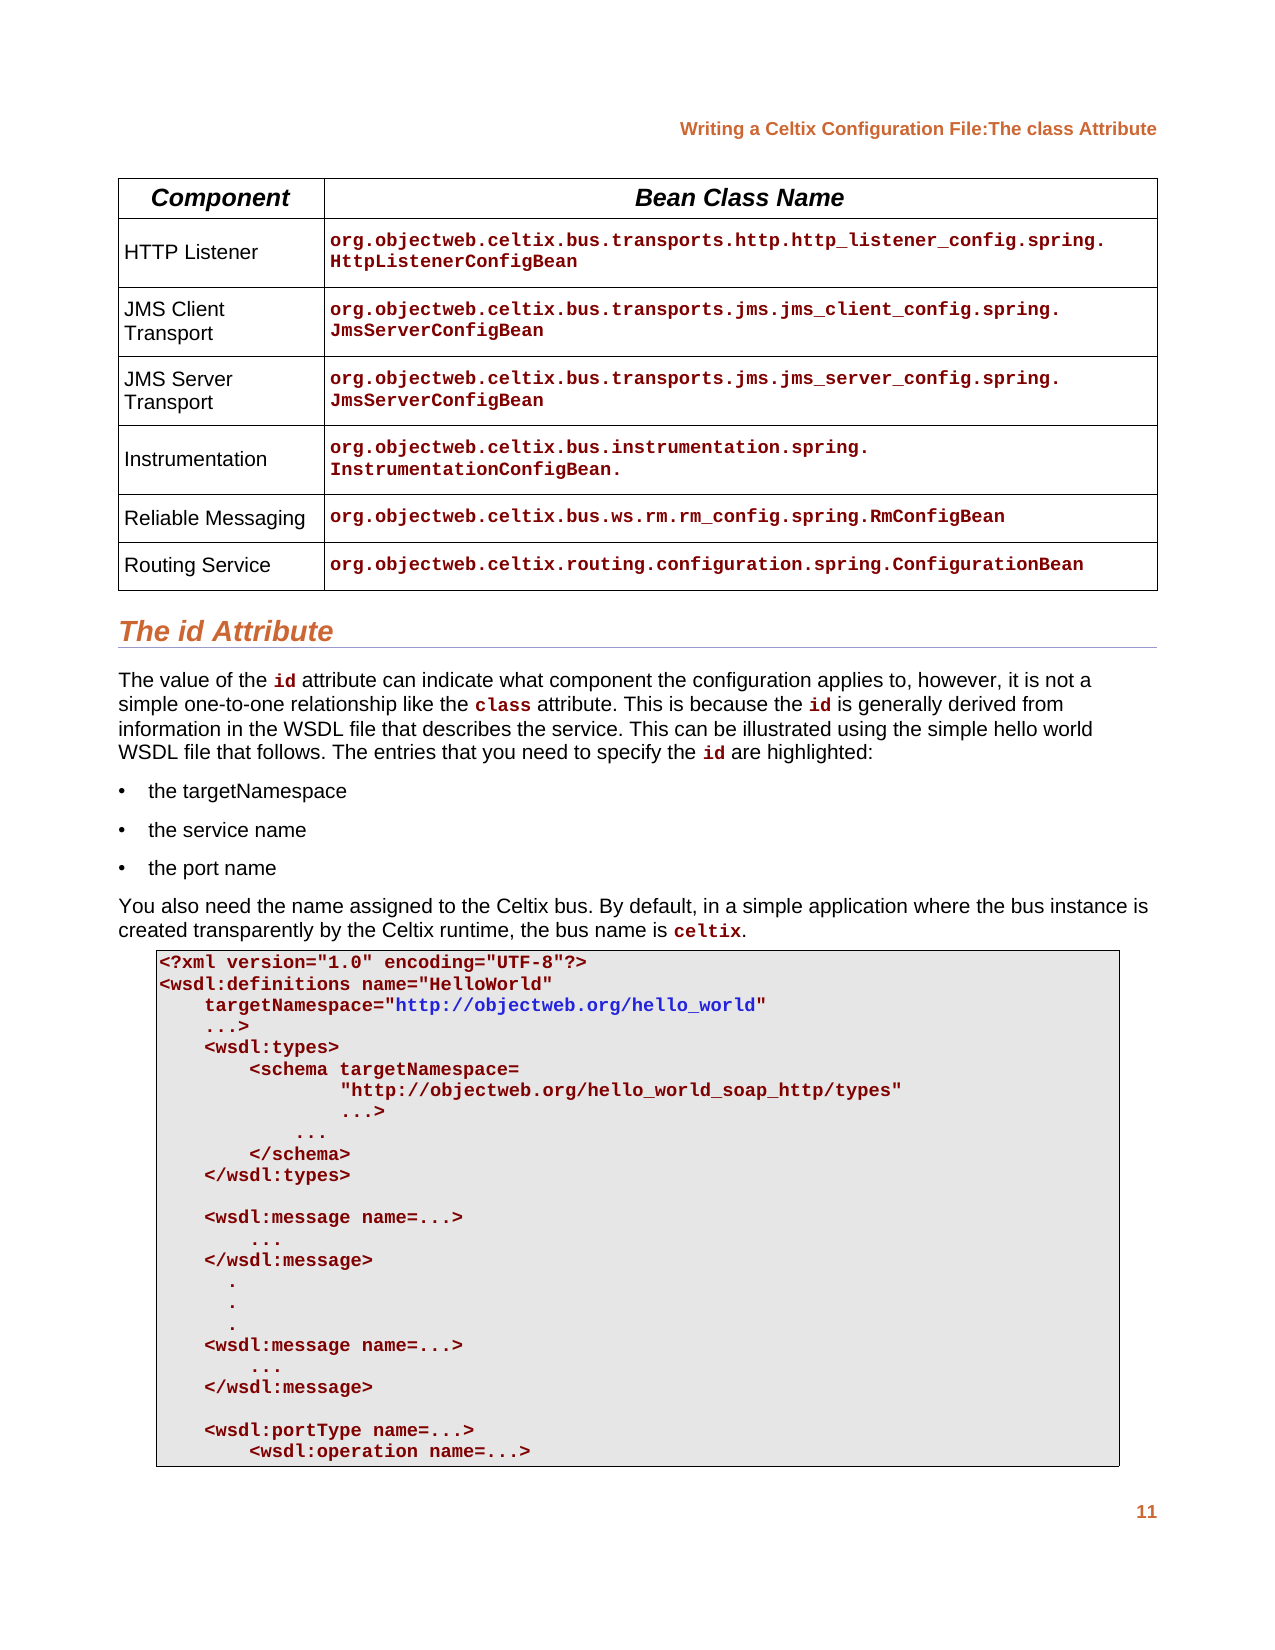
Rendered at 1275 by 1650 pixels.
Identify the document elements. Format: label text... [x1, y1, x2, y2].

text ...> [157, 1099, 1119, 1120]
text <schema targetNamespace= [157, 1056, 1119, 1078]
text ... [157, 1120, 1119, 1141]
text </schema> [157, 1141, 1119, 1163]
text <wsdl:definitions name="HelloWorld" [157, 971, 1119, 993]
table_cell org.objectweb.celtix.bus.transports.jms.jms_client_config.spring. JmsServerConfigBean [325, 288, 1157, 356]
table_cell org.objectweb.celtix.routing.configuration.spring.ConfigurationBean [325, 543, 1157, 589]
text <wsdl:message name=...> [157, 1333, 1119, 1354]
table_header Bean Class Name [325, 179, 1157, 218]
table_cell Reliable Messaging [119, 495, 324, 542]
table_cell org.objectweb.celtix.bus.ws.rm.rm_config.spring.RmConfigBean [325, 495, 1157, 542]
table_cell org.objectweb.celtix.bus.instrumentation.spring. InstrumentationConfigBean. [325, 426, 1157, 494]
table_cell JMS Server Transport [119, 357, 324, 425]
list the targetNamespace [118, 780, 1157, 803]
text targetNamespace="http://objectweb.org/hello_world" [157, 993, 1119, 1014]
text The value of the id attribute can indicate what component the configuration applies to, however, it is not a simple one-to-one relationship like the class attribute. This is because the id is generally derived from information in the WSDL file that describes the service. This can be illustrated using the simple hello world WSDL file that follows. The entries that you need to specify the id are highlighted: [118, 668, 1157, 765]
text ...> [157, 1014, 1119, 1035]
list the service name [118, 818, 1157, 842]
text </wsdl:message> [157, 1248, 1119, 1269]
table_header Component [119, 179, 324, 218]
text . [157, 1290, 1119, 1311]
text ... [157, 1354, 1119, 1375]
text <wsdl:message name=...> [157, 1205, 1119, 1226]
text <wsdl:types> [157, 1035, 1119, 1056]
text ... [157, 1226, 1119, 1248]
text . [157, 1311, 1119, 1333]
text <?xml version="1.0" encoding="UTF-8"?> [157, 951, 1119, 971]
table_cell JMS Client Transport [119, 288, 324, 356]
table_cell Routing Service [119, 543, 324, 589]
text "http://objectweb.org/hello_world_soap_http/types" [157, 1078, 1119, 1099]
text <wsdl:portType name=...> [157, 1418, 1119, 1439]
subtitle The id Attribute [118, 614, 1157, 647]
table_cell org.objectweb.celtix.bus.transports.http.http_listener_config.spring. HttpListenerConfigBean [325, 219, 1157, 287]
table_cell org.objectweb.celtix.bus.transports.jms.jms_server_config.spring. JmsServerConfigBean [325, 357, 1157, 425]
table_cell Instrumentation [119, 426, 324, 494]
table_cell HTTP Listener [119, 219, 324, 287]
text <wsdl:operation name=...> [157, 1439, 1119, 1466]
text . [157, 1269, 1119, 1290]
text </wsdl:message> [157, 1375, 1119, 1396]
text You also need the name assigned to the Celtix bus. By default, in a simple application where the bus instance is created transparently by the Celtix runtime, the bus name is celtix. [118, 895, 1157, 943]
list the port name [118, 857, 1157, 880]
text </wsdl:types> [157, 1163, 1119, 1184]
